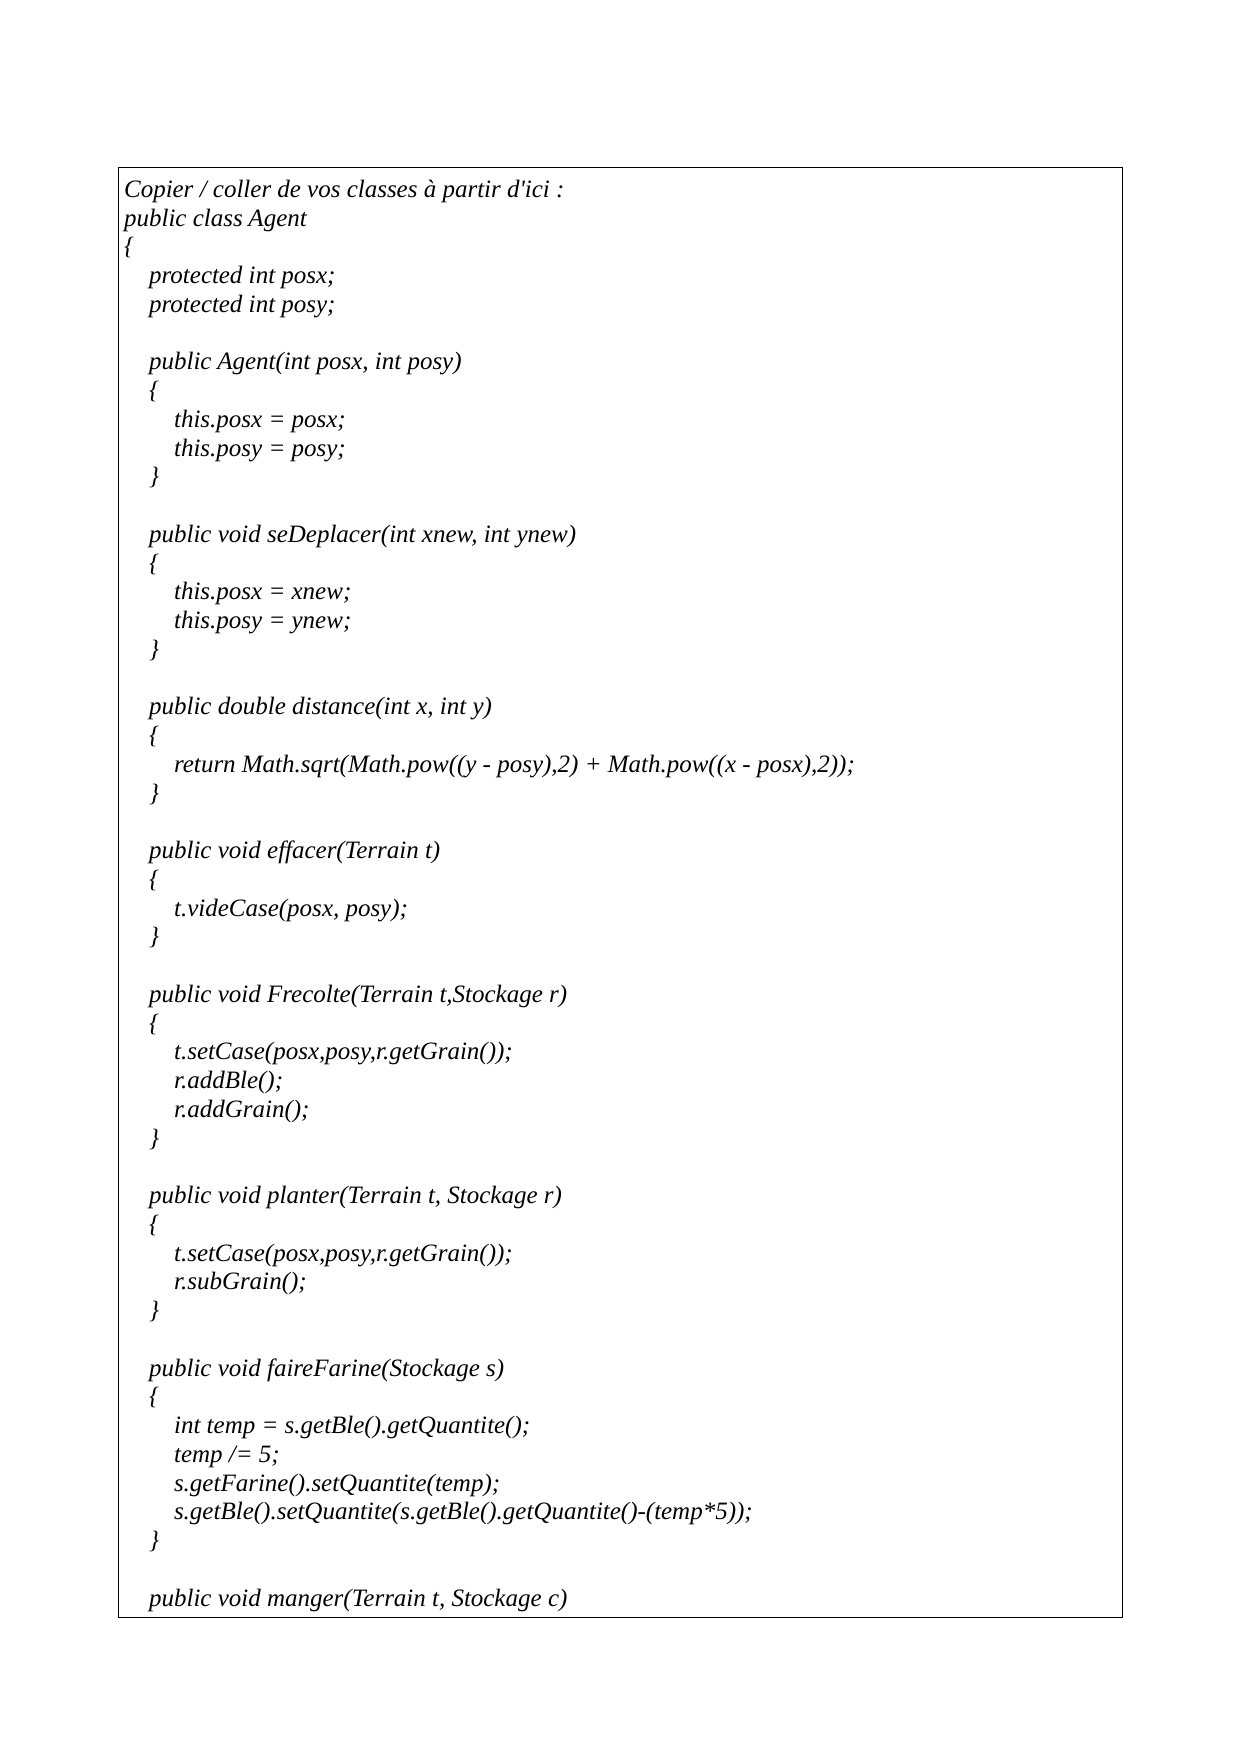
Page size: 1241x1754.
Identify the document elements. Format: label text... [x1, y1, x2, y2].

table_header Copier / coller de vos classes à partir d'ici : public class Agent { protected int posx; protected int posy; public Agent(int posx, int posy) { this.posx = posx; this.posy = posy; } public void seDeplacer(int xnew, int ynew) { this.posx = xnew; this.posy = ynew; } public double distance(int x, int y) { return Math.sqrt(Math.pow((y - posy),2) + Math.pow((x - posx),2)); } public void effacer(Terrain t) { t.videCase(posx, posy); } public void Frecolte(Terrain t,Stockage r) { t.setCase(posx,posy,r.getGrain()); r.addBle(); r.addGrain(); } public void planter(Terrain t, Stockage r) { t.setCase(posx,posy,r.getGrain()); r.subGrain(); } public void faireFarine(Stockage s) { int temp = s.getBle().getQuantite(); temp /= 5; s.getFarine().setQuantite(temp); s.getBle().setQuantite(s.getBle().getQuantite()-(temp*5)); } public void manger(Terrain t, Stockage c) [119, 168, 1122, 1617]
